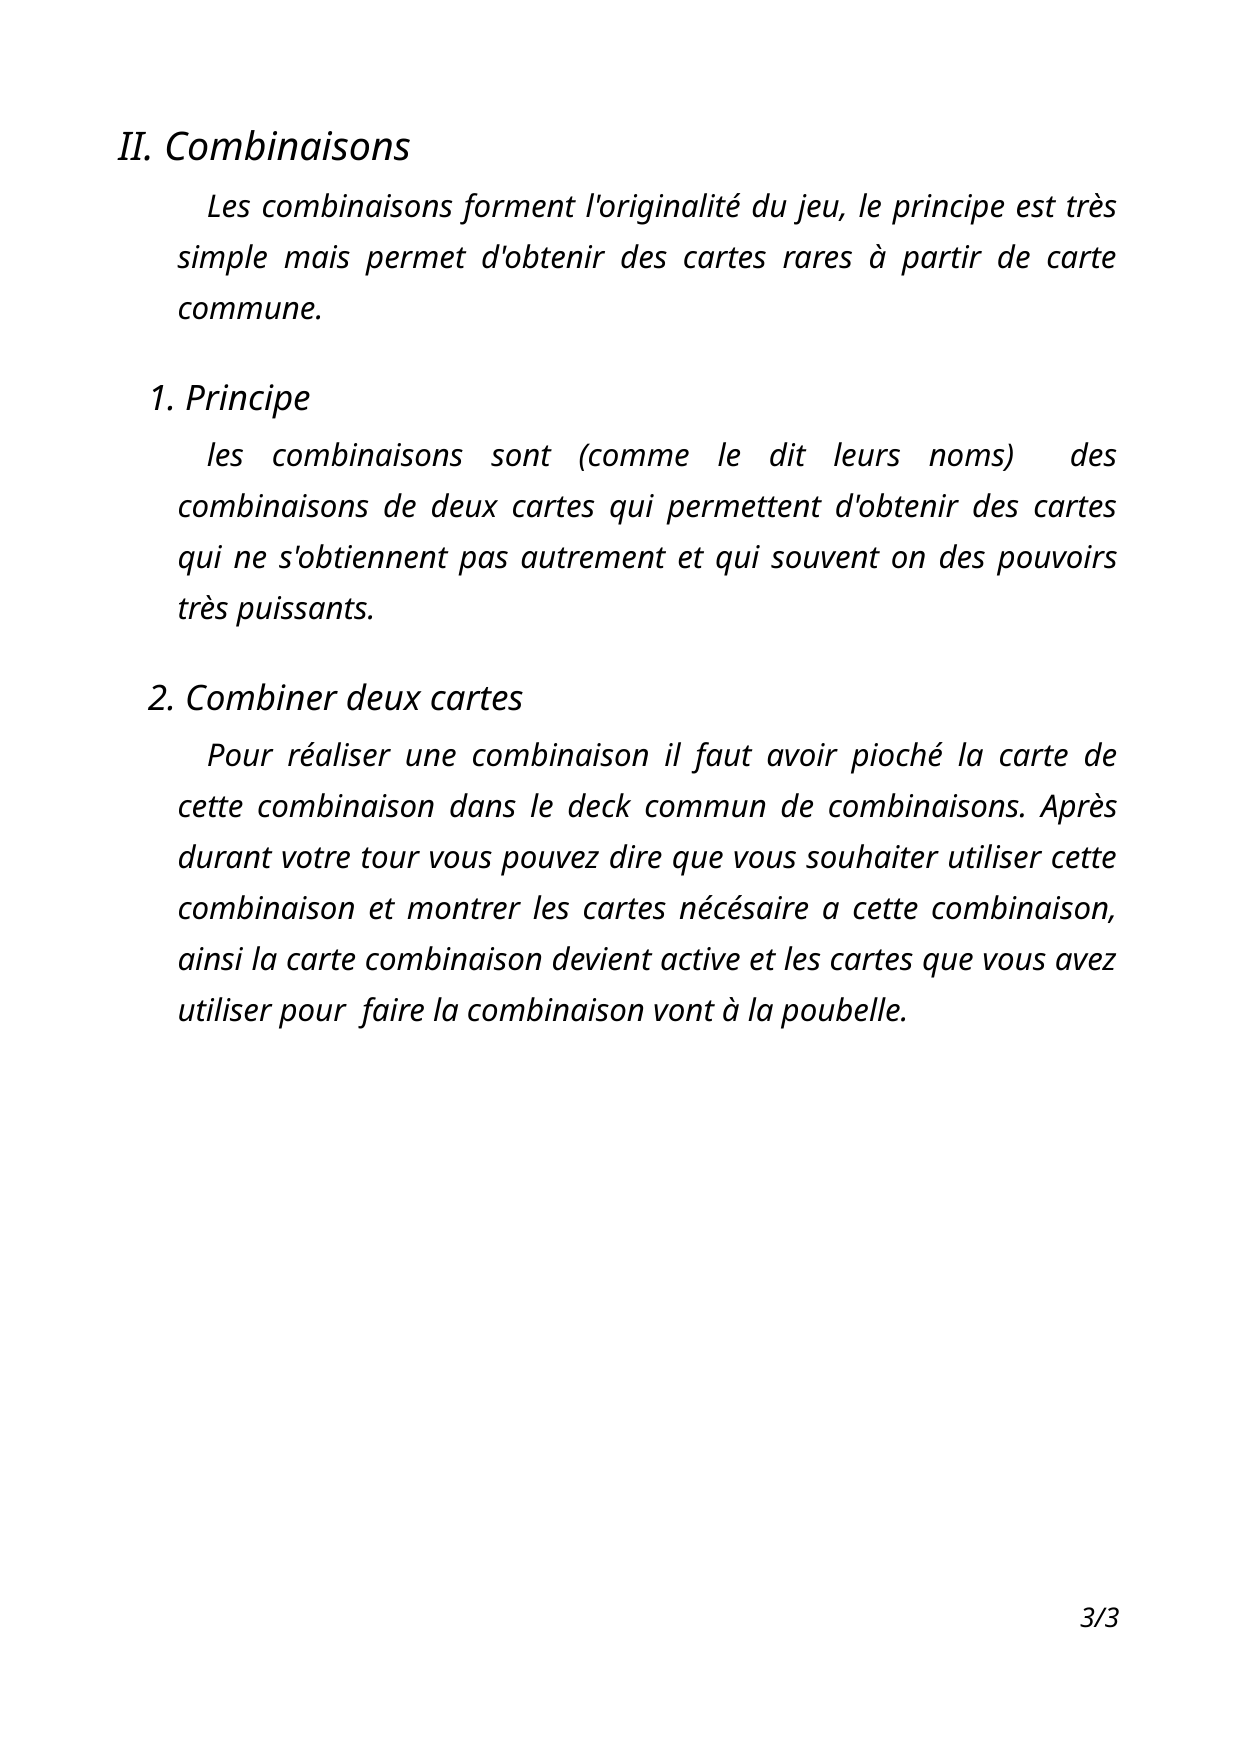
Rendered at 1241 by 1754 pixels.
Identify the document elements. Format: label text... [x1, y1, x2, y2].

subtitle II. Combinaisons [118, 118, 1122, 172]
subtitle 1. Principe [148, 373, 1122, 421]
text Pour réaliser une combinaison il faut avoir pioché la carte de cette combinaison dans le deck commun de combinaisons. Après durant votre tour vous pouvez dire que vous souhaiter utiliser cette combinaison et montrer les cartes nécésaire a cette combinaison, ainsi la carte combinaison devient active et les cartes que vous avez utiliser pour faire la combinaison vont à la poubelle. [177, 733, 1122, 1031]
subtitle 2. Combiner deux cartes [118, 673, 1122, 720]
text les combinaisons sont (comme le dit leurs noms) des combinaisons de deux cartes qui permettent d'obtenir des cartes qui ne s'obtiennent pas autrement et qui souvent on des pouvoirs très puissants. [177, 433, 1122, 629]
text Les combinaisons forment l'originalité du jeu, le principe est très simple mais permet d'obtenir des cartes rares à partir de carte commune. [177, 184, 1122, 329]
